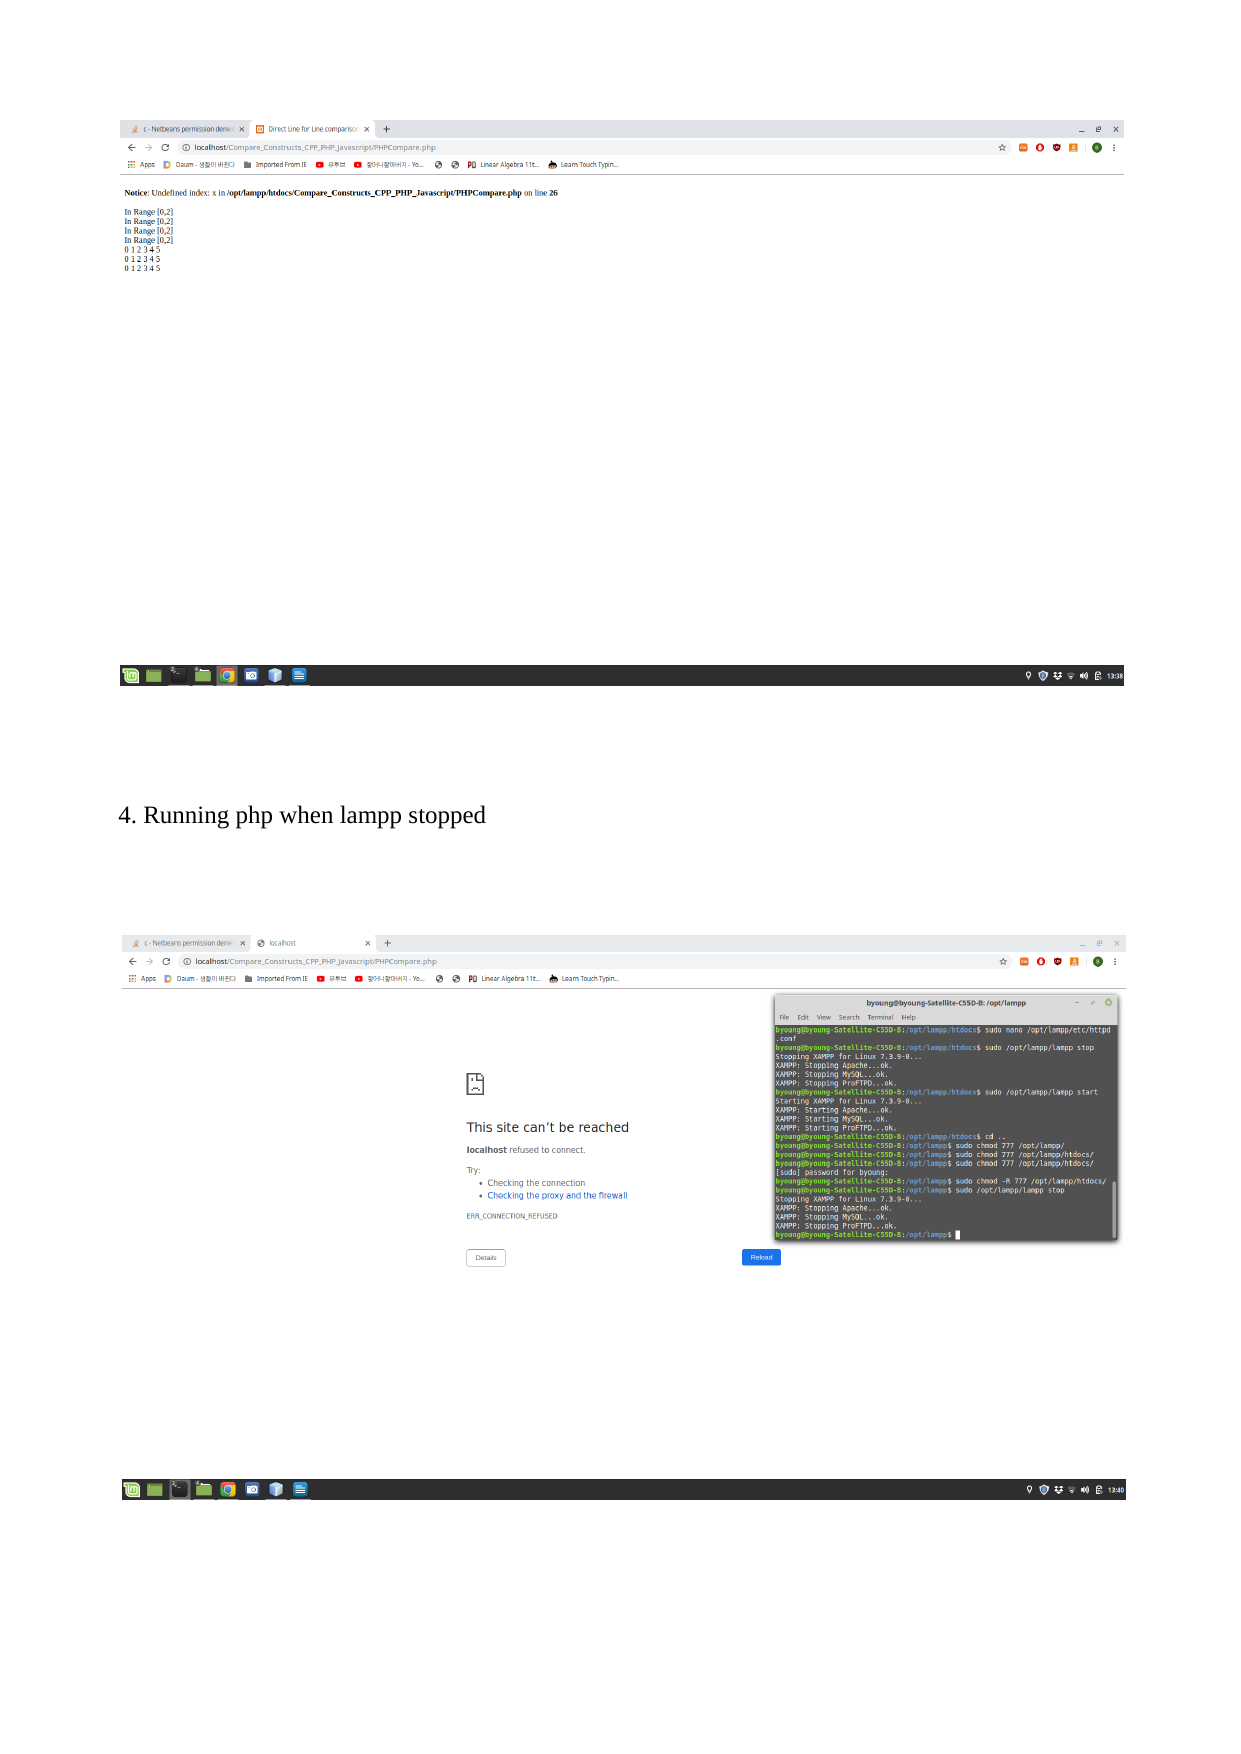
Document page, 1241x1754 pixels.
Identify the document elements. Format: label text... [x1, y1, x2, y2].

picture [120, 120, 1124, 686]
picture [122, 935, 1126, 1500]
text 4. Running php when lampp stopped [118, 800, 1122, 829]
